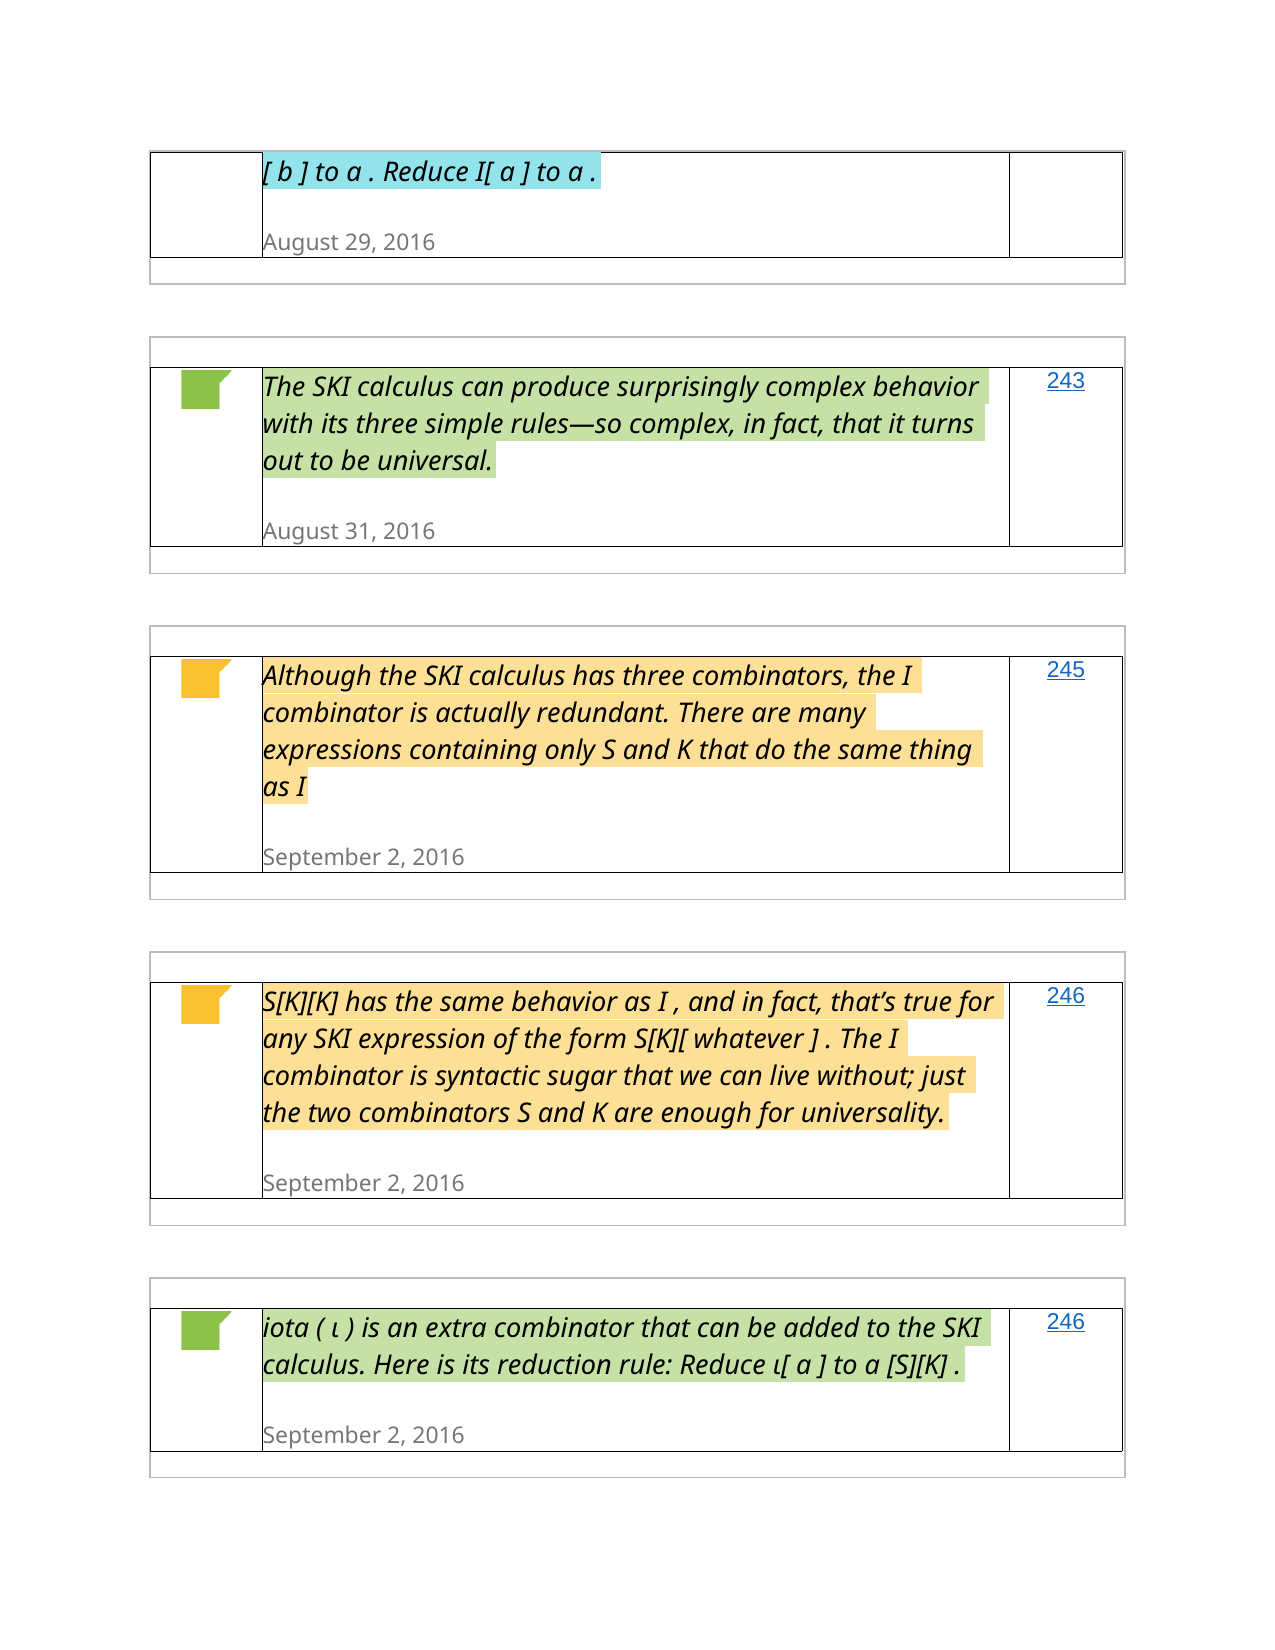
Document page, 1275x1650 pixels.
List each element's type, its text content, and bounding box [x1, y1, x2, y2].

table_header [151, 368, 262, 546]
picture [181, 370, 232, 409]
table_header [ b ] to a . Reduce I[ a ] to a . August 29, 2016 [263, 153, 1009, 257]
table_header [151, 152, 1124, 283]
table_header The SKI calculus can produce surprisingly complex behavior with its three simple rules—so complex, in fact, that it turns out to be universal. August 31, 2016 [263, 368, 1009, 546]
table_header [1010, 153, 1122, 257]
table_header [151, 953, 1124, 1224]
table_header [151, 1279, 1124, 1477]
table_header Although the SKI calculus has three combinators, the I combinator is actually redundant. There are many expressions containing only S and K that do the same thing as I September 2, 2016 [263, 657, 1009, 872]
table_header [151, 338, 1124, 572]
table_header S[K][K] has the same behavior as I , and in fact, that’s true for any SKI expression of the form S[K][ whatever ] . The I combinator is syntactic sugar that we can live without; just the two combinators S and K are enough for universality. September 2, 2016 [263, 983, 1009, 1198]
picture [181, 659, 232, 698]
table_header 243 [1010, 368, 1122, 546]
table_header [151, 153, 262, 257]
table_header 246 [1010, 983, 1122, 1198]
table_header [151, 1309, 262, 1451]
table_header [151, 657, 262, 872]
table_header 245 [1010, 657, 1122, 872]
table_header 246 [1010, 1309, 1122, 1451]
table_header iota ( ɩ ) is an extra combinator that can be added to the SKI calculus. Here is its reduction rule: Reduce ɩ[ a ] to a [S][K] . September 2, 2016 [263, 1309, 1009, 1451]
table_header [151, 983, 262, 1198]
picture [181, 985, 232, 1024]
table_header [151, 627, 1124, 898]
picture [181, 1311, 232, 1350]
